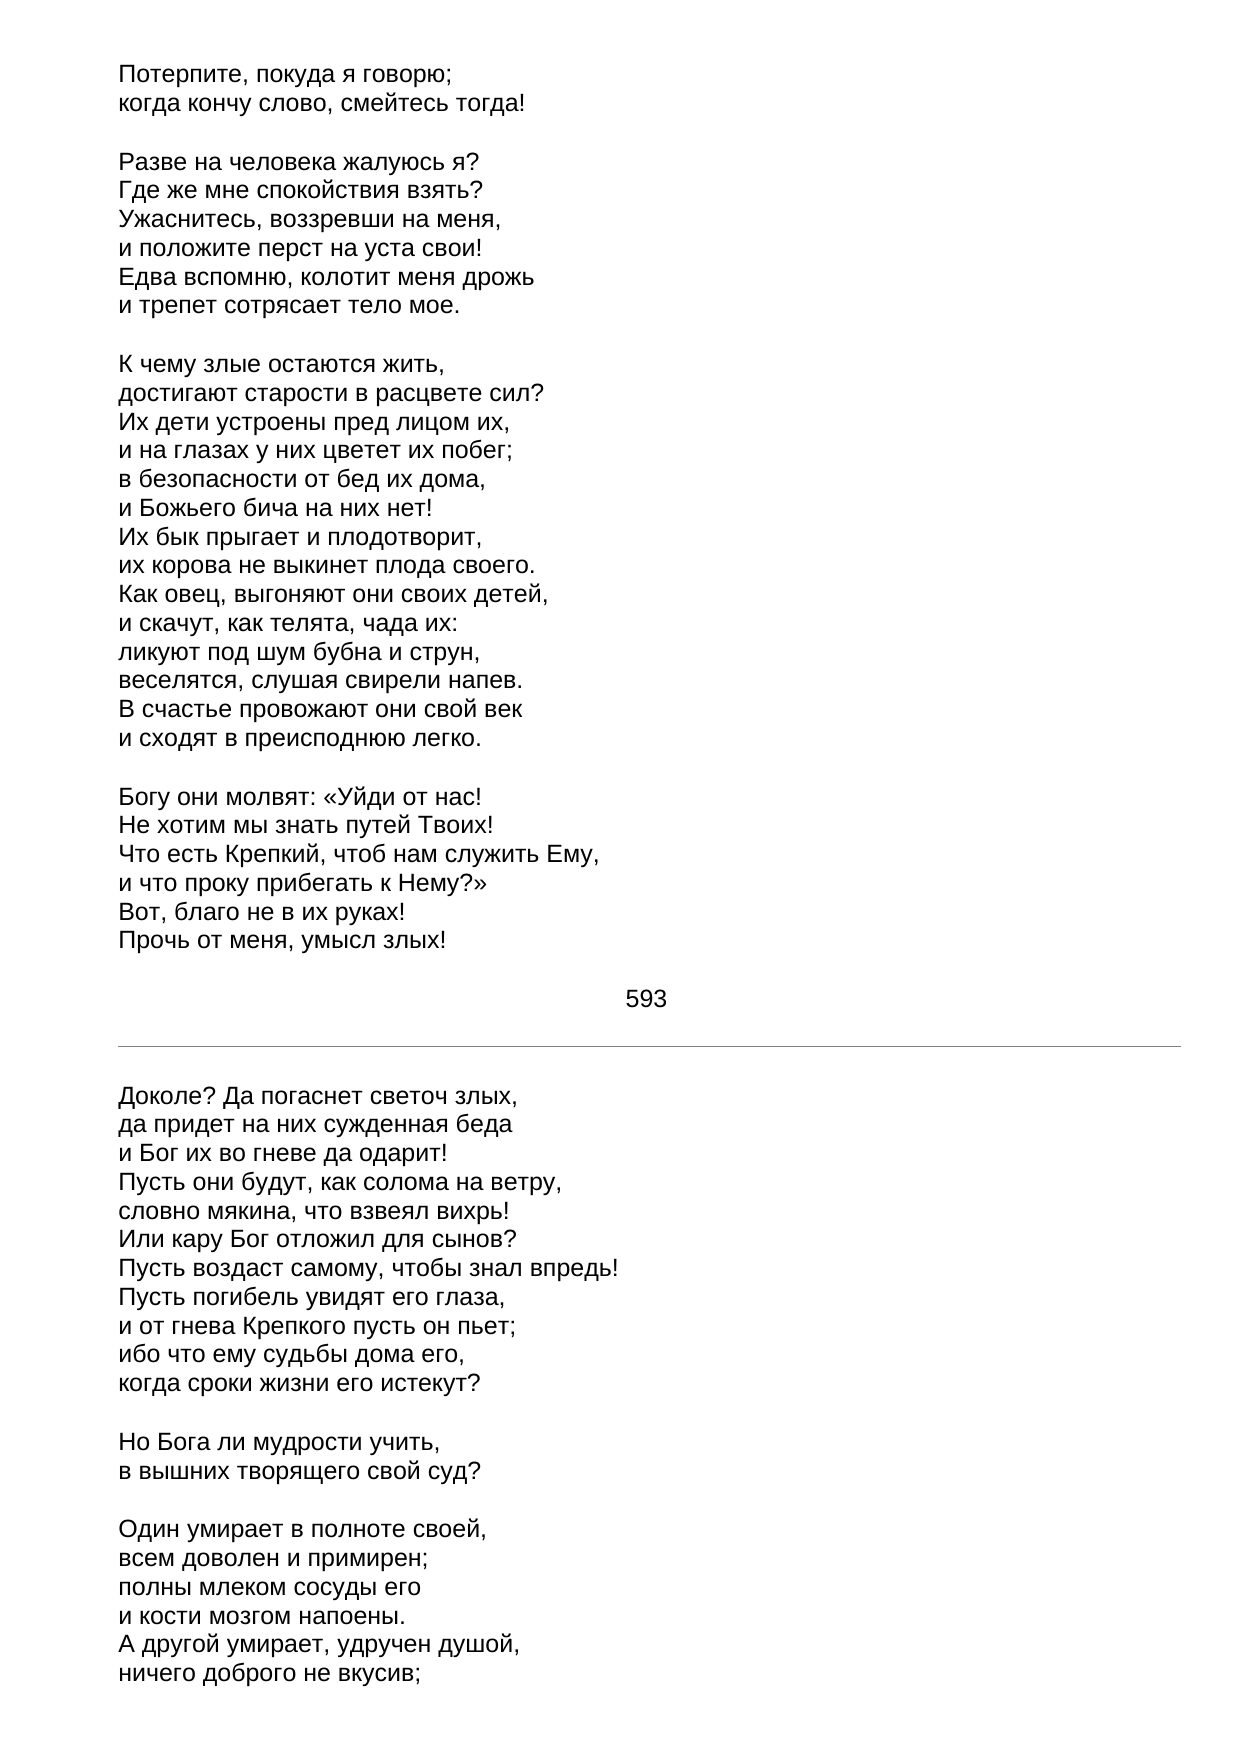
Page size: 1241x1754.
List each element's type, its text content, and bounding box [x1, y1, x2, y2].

table_header Доколе? Да погаснет светоч злых, да придет на них сужденная беда и Бог их во гневе да одарит! Пусть они будут, как солома на ветру, словно мякина, что взвеял вихрь! Или кару Бог отложил для сынов? Пусть воздаст самому, чтобы знал впредь! Пусть погибель увидят его глаза, и от гнева Крепкого пусть он пьет; ибо что ему судьбы дома его, когда сроки жизни его истекут? Но Бога ли мудрости учить, в вышних творящего свой суд? Один умирает в полноте своей, всем доволен и примирен; полны млеком сосуды его и кости мозгом напоены. А другой умирает, удручен душой, ничего доброго не вкусив; [118, 1081, 643, 1687]
table_header Потерпите, покуда я говорю; когда кончу слово, смейтесь тогда! Разве на человека жалуюсь я? Где же мне спокойствия взять? Ужаснитесь, воззревши на меня, и положите перст на уста свои! Едва вспомню, колотит меня дрожь и трепет сотрясает тело мое. К чему злые остаются жить, достигают старости в расцвете сил? Их дети устроены пред лицом их, и на глазах у них цветет их побег; в безопасности от бед их дома, и Божьего бича на них нет! Их бык прыгает и плодотворит, их корова не выкинет плода своего. Как овец, выгоняют они своих детей, и скачут, как телята, чада их: ликуют под шум бубна и струн, веселятся, слушая свирели напев. В счастье провожают они свой век и сходят в преисподнюю легко. Богу они молвят: «Уйди от нас! Не хотим мы знать путей Твоих! Что есть Крепкий, чтоб нам служить Ему, и что проку прибегать к Нему?» Вот, благо не в их руках! Прочь от меня, умысл злых! [118, 59, 620, 983]
text 593 [118, 983, 1181, 1012]
